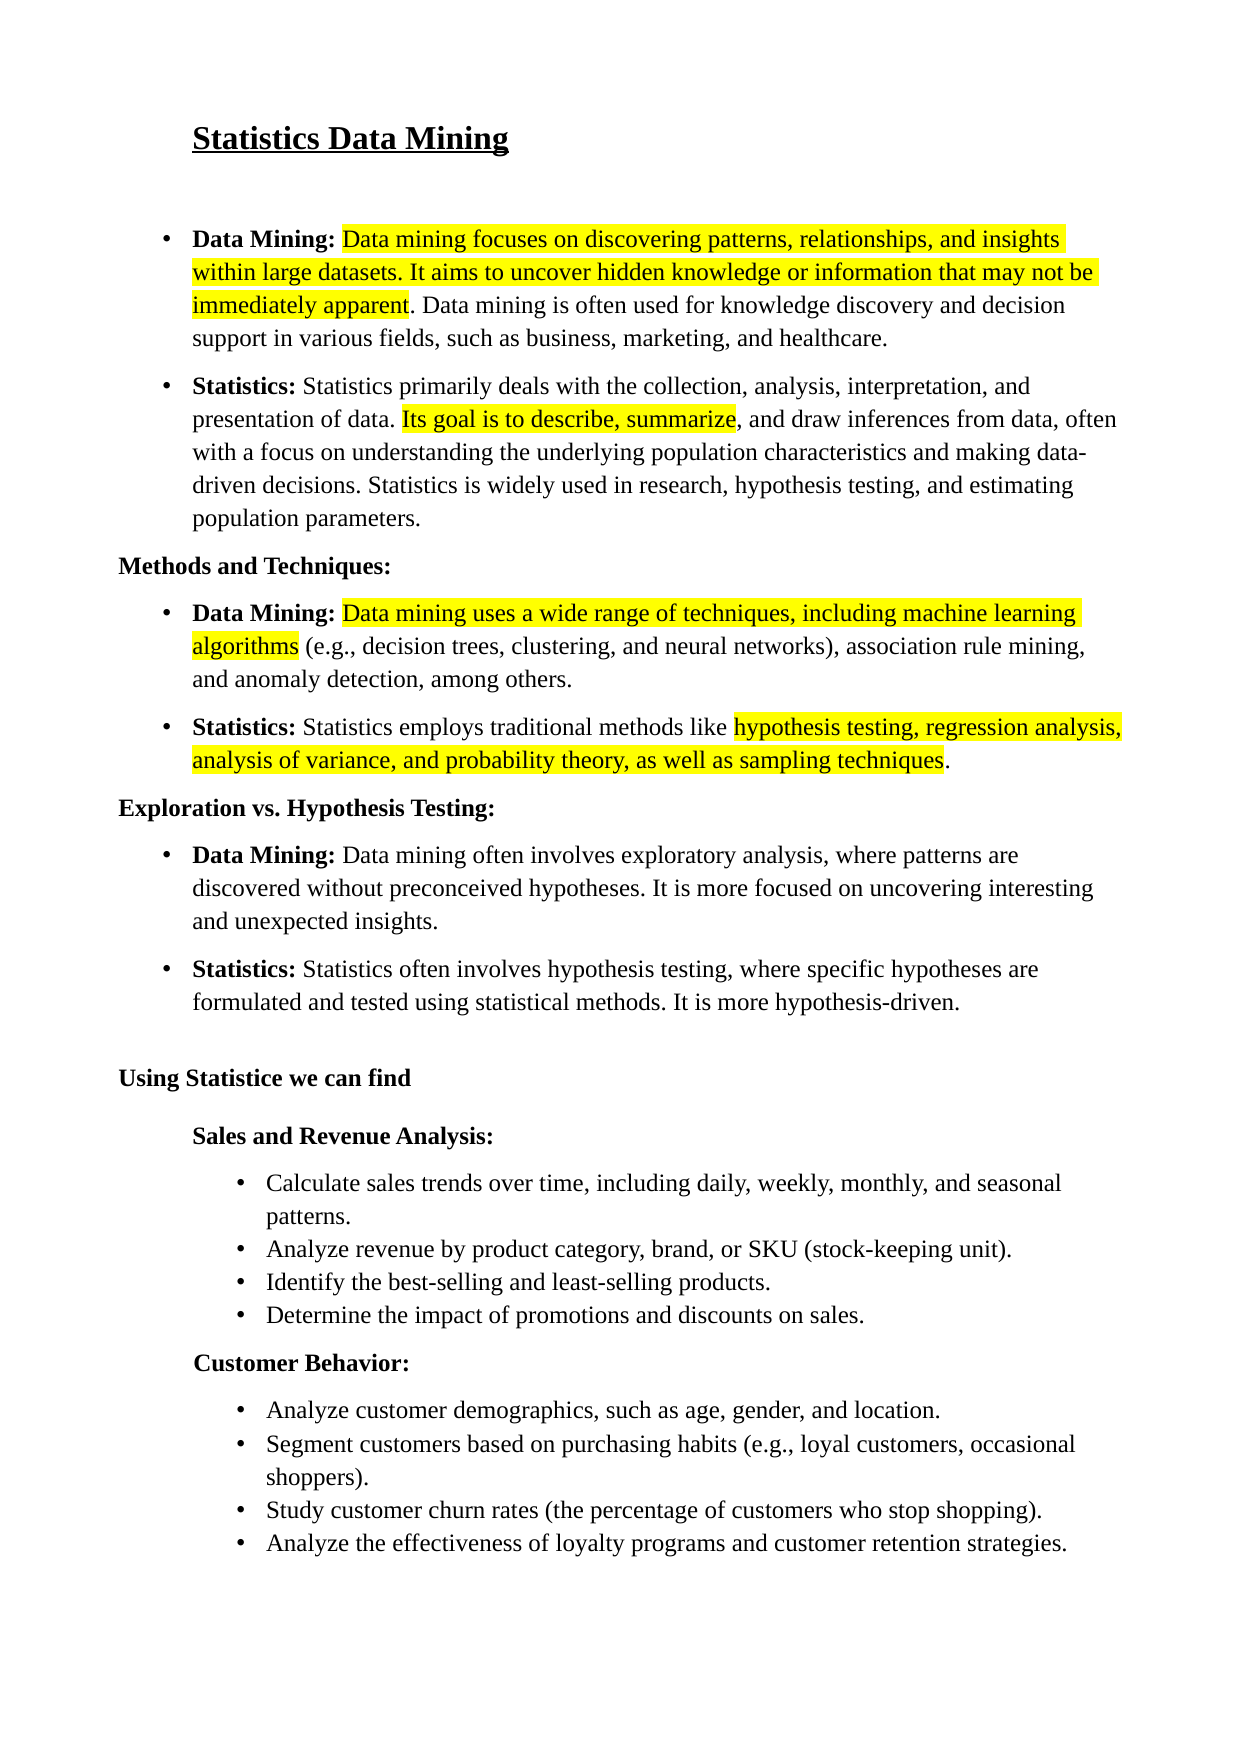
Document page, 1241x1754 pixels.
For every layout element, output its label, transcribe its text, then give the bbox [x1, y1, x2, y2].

list Calculate sales trends over time, including daily, weekly, monthly, and seasonal patterns. [236, 1168, 1122, 1230]
list Identify the best-selling and least-selling products. [236, 1267, 1122, 1296]
text Sales and Revenue Analysis: [192, 1121, 1122, 1149]
list Segment customers based on purchasing habits (e.g., loyal customers, occasional shoppers). [236, 1429, 1122, 1490]
list Analyze revenue by product category, brand, or SKU (stock-keeping unit). [236, 1234, 1122, 1263]
list Analyze the effectiveness of loyalty programs and customer retention strategies. [236, 1528, 1122, 1556]
list Data Mining: Data mining often involves exploratory analysis, where patterns are discovered without preconceived hypotheses. It is more focused on uncovering interesting and unexpected insights. [162, 840, 1122, 935]
list Data Mining: Data mining focuses on discovering patterns, relationships, and insights within large datasets. It aims to uncover hidden knowledge or information that may not be immediately apparent. Data mining is often used for knowledge discovery and decision support in various fields, such as business, marketing, and healthcare. [162, 224, 1122, 352]
list Customer Behavior: [164, 1348, 1122, 1377]
list Statistics: Statistics employs traditional methods like hypothesis testing, regression analysis, analysis of variance, and probability theory, as well as sampling techniques. [162, 712, 1122, 774]
list Determine the impact of promotions and discounts on sales. [236, 1300, 1122, 1329]
list Study customer churn rates (the percentage of customers who stop shopping). [236, 1495, 1122, 1523]
text Using Statistice we can find [118, 1063, 1122, 1092]
text Exploration vs. Hypothesis Testing: [118, 793, 1122, 821]
list Statistics Data Mining [162, 118, 1122, 156]
text Methods and Techniques: [118, 551, 1122, 579]
list Statistics: Statistics often involves hypothesis testing, where specific hypotheses are formulated and tested using statistical methods. It is more hypothesis-driven. [162, 954, 1122, 1016]
list Analyze customer demographics, such as age, gender, and location. [236, 1396, 1122, 1424]
list Data Mining: Data mining uses a wide range of techniques, including machine learning algorithms (e.g., decision trees, clustering, and neural networks), association rule mining, and anomaly detection, among others. [162, 598, 1122, 693]
list Statistics: Statistics primarily deals with the collection, analysis, interpretation, and presentation of data. Its goal is to describe, summarize, and draw inferences from data, often with a focus on understanding the underlying population characteristics and making data-driven decisions. Statistics is widely used in research, hypothesis testing, and estimating population parameters. [162, 371, 1122, 532]
